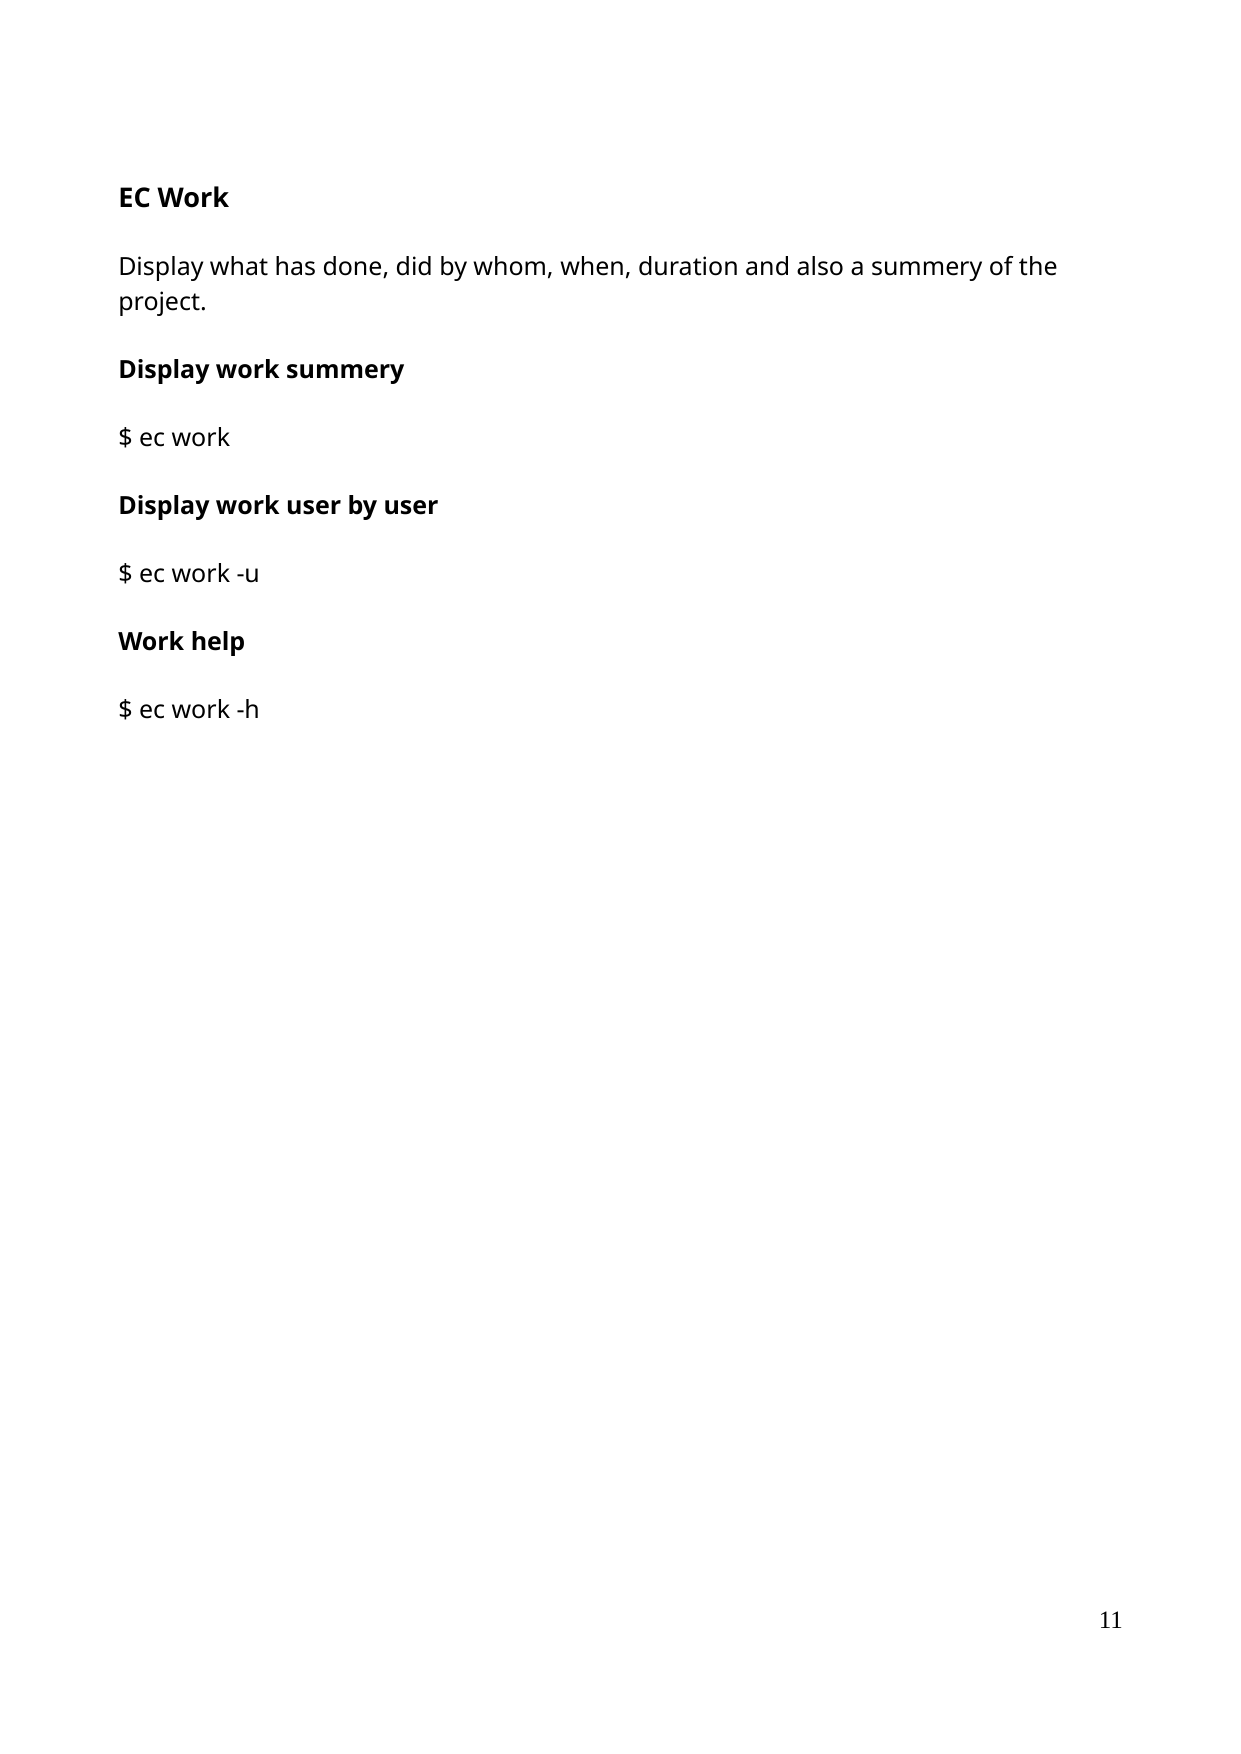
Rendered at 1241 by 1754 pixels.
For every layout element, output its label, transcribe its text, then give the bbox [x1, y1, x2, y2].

text $ ec work -h [118, 692, 1122, 726]
text Work help [118, 624, 1122, 658]
text Display work user by user [118, 487, 1122, 522]
text EC Work [118, 178, 1122, 215]
text $ ec work -u [118, 556, 1122, 590]
text Display what has done, did by whom, when, duration and also a summery of the project. [118, 249, 1122, 317]
text $ ec work [118, 419, 1122, 453]
text Display work summery [118, 351, 1122, 385]
